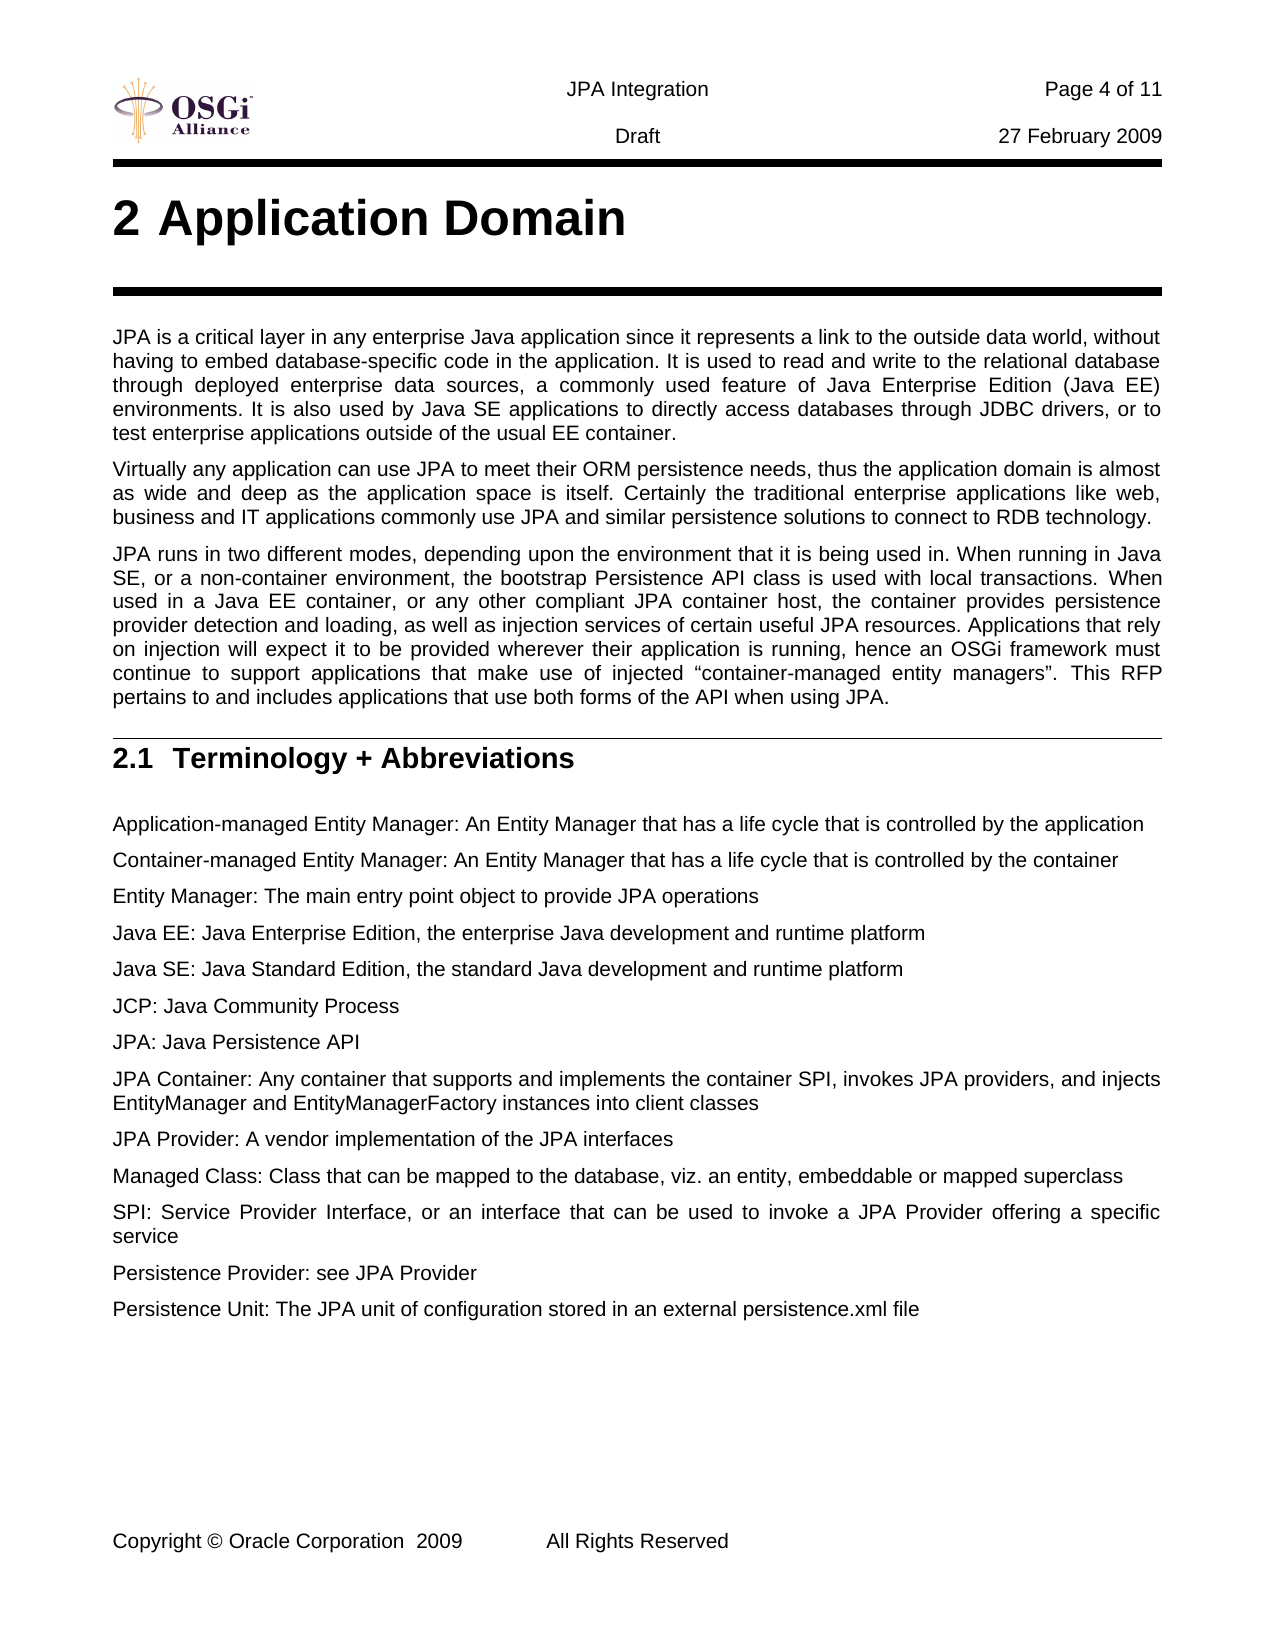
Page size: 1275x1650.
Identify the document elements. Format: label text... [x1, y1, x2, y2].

text JPA runs in two different modes, depending upon the environment that it is being used in. When running in Java SE, or a non-container environment, the bootstrap Persistence API class is used with local transactions. When used in a Java EE container, or any other compliant JPA container host, the container provides persistence provider detection and loading, as well as injection services of certain useful JPA resources. Applications that rely on injection will expect it to be provided wherever their application is running, hence an OSGi framework must continue to support applications that make use of injected “container-managed entity managers”. This RFP pertains to and includes applications that use both forms of the API when using JPA. [112, 541, 1162, 709]
picture [114, 78, 254, 143]
text JPA Provider: A vendor implementation of the JPA interfaces [112, 1127, 1162, 1151]
text Managed Class: Class that can be mapped to the database, viz. an entity, embeddable or mapped superclass [112, 1163, 1162, 1187]
subtitle Terminology + Abbreviations [112, 739, 1162, 775]
text Persistence Unit: The JPA unit of configuration stored in an external persistence.xml file [112, 1297, 1162, 1321]
text JCP: Java Community Process [112, 994, 1162, 1018]
text Java SE: Java Standard Edition, the standard Java development and runtime platform [112, 957, 1162, 981]
text Virtually any application can use JPA to meet their ORM persistence needs, thus the application domain is almost as wide and deep as the application space is itself. Certainly the traditional enterprise applications like web, business and IT applications commonly use JPA and similar persistence solutions to connect to RDB technology. [112, 457, 1162, 529]
text Entity Manager: The main entry point object to provide JPA operations [112, 884, 1162, 908]
text Java EE: Java Enterprise Edition, the enterprise Java development and runtime platform [112, 921, 1162, 945]
text JPA: Java Persistence API [112, 1030, 1162, 1054]
text Persistence Provider: see JPA Provider [112, 1260, 1162, 1284]
text SPI: Service Provider Interface, or an interface that can be used to invoke a JPA Provider offering a specific service [112, 1200, 1162, 1248]
subtitle Application Domain [112, 160, 1162, 296]
text Application-managed Entity Manager: An Entity Manager that has a life cycle that is controlled by the application [112, 811, 1162, 835]
text Container-managed Entity Manager: An Entity Manager that has a life cycle that is controlled by the container [112, 848, 1162, 872]
text JPA Container: Any container that supports and implements the container SPI, invokes JPA providers, and injects EntityManager and EntityManagerFactory instances into client classes [112, 1067, 1162, 1114]
text JPA is a critical layer in any enterprise Java application since it represents a link to the outside data world, without having to embed database-specific code in the application. It is used to read and write to the relational database through deployed enterprise data sources, a commonly used feature of Java Enterprise Edition (Java EE) environments. It is also used by Java SE applications to directly access databases through JDBC drivers, or to test enterprise applications outside of the usual EE container. [112, 325, 1162, 444]
